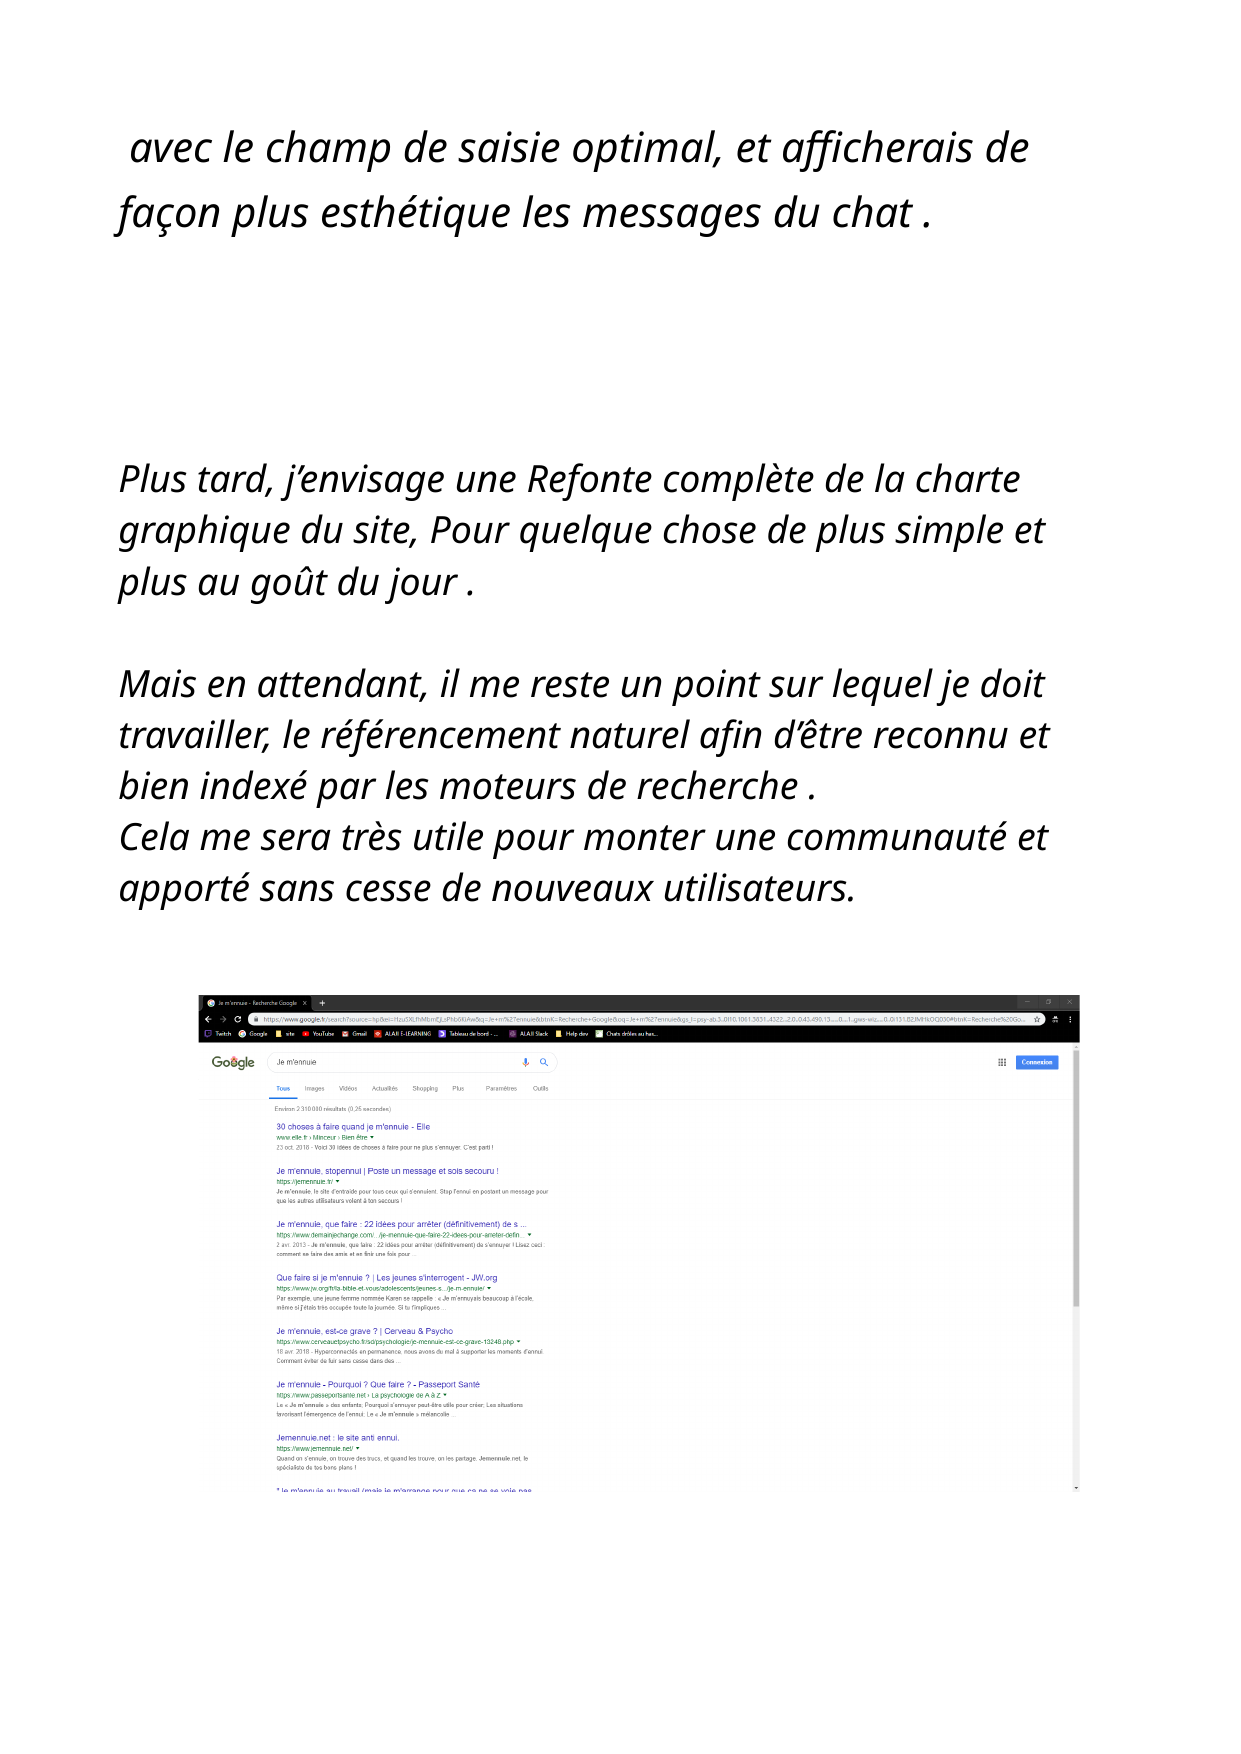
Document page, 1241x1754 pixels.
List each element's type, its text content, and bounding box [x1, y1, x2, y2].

text Plus tard, j’envisage une Refonte complète de la charte graphique du site, Pour quelque chose de plus simple et plus au goût du jour . [118, 453, 1122, 606]
text Cela me sera très utile pour monter une communauté et apporté sans cesse de nouveaux utilisateurs. [118, 810, 1122, 912]
picture [198, 995, 1080, 1492]
text Mais en attendant, il me reste un point sur lequel je doit travailler, le référencement naturel afin d’être reconnu et bien indexé par les moteurs de recherche . [118, 657, 1122, 810]
text avec le champ de saisie optimal, et afficherais de [118, 118, 1122, 175]
text façon plus esthétique les messages du chat . [118, 183, 1122, 240]
